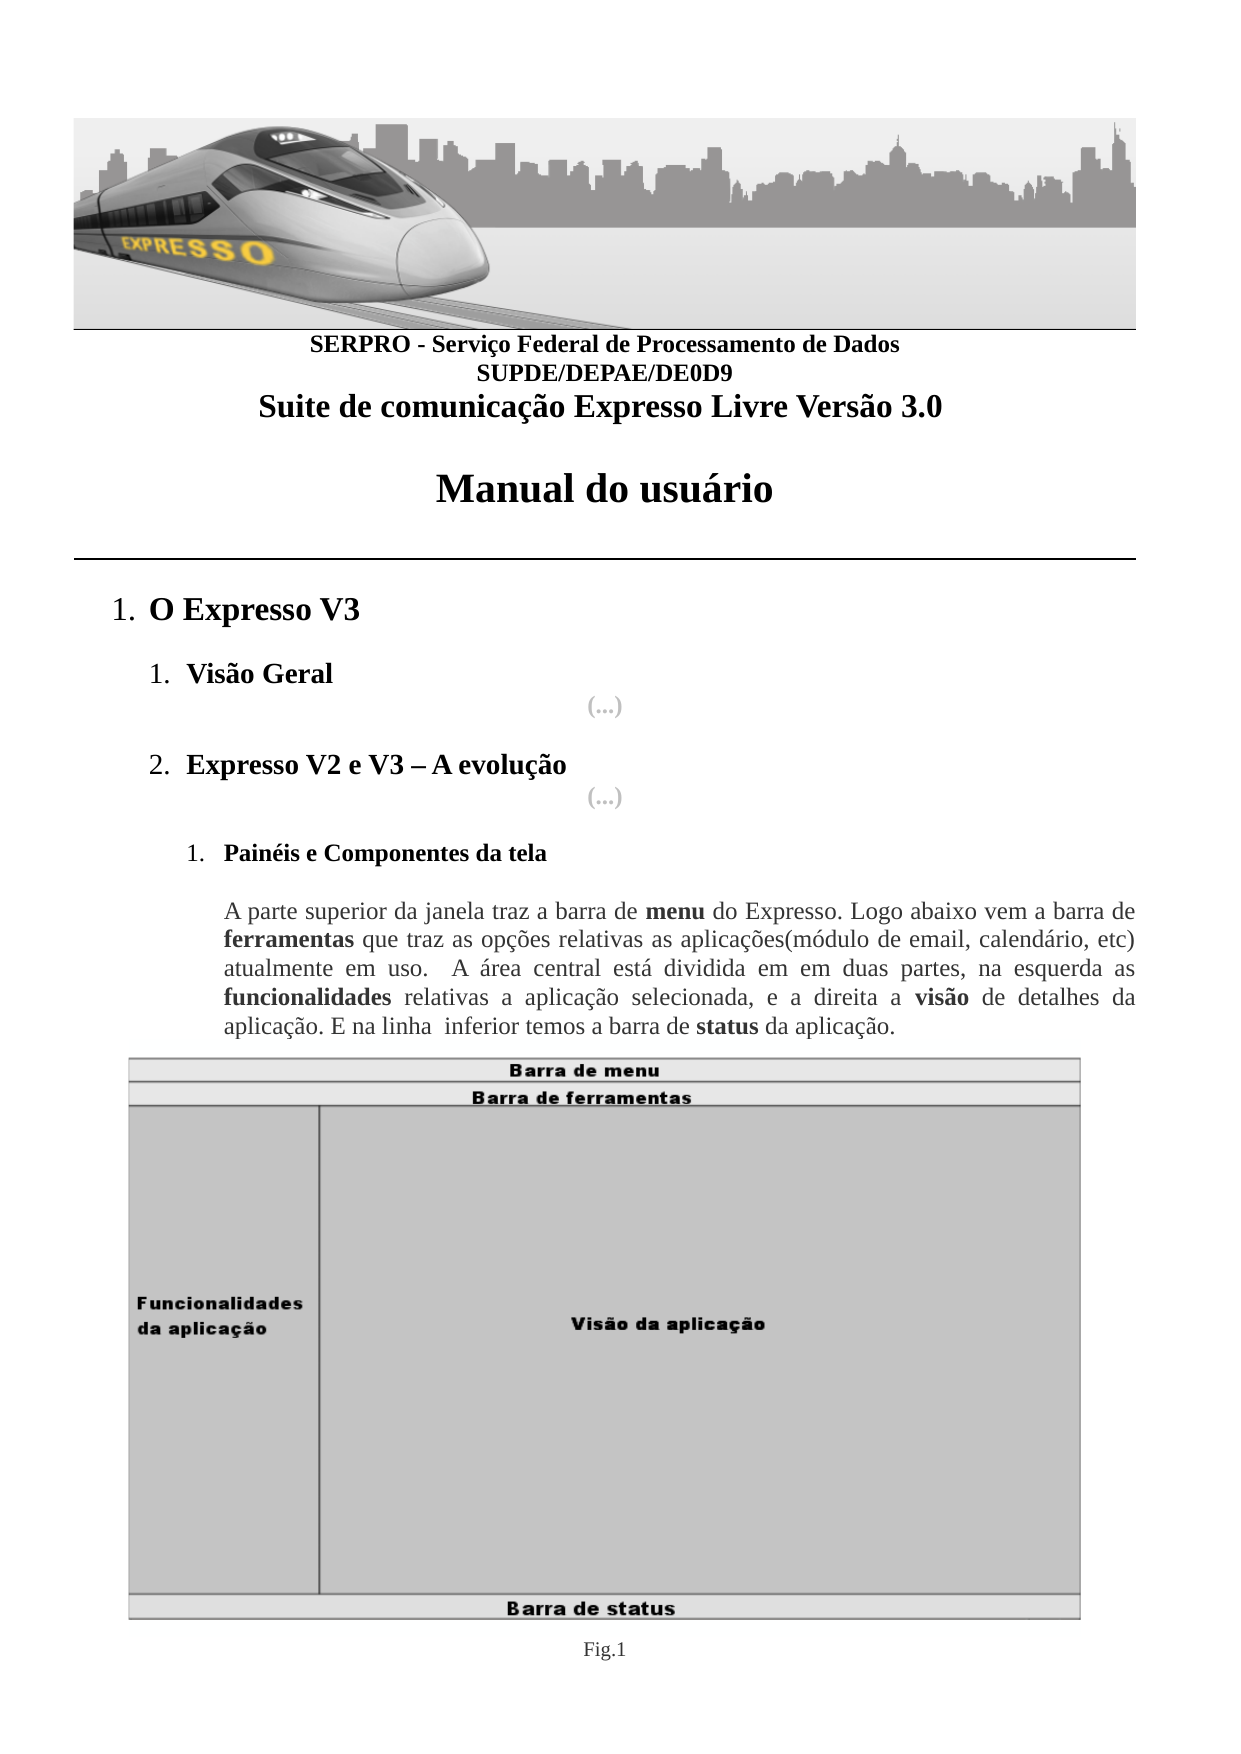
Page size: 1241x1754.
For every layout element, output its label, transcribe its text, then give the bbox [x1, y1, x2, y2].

text Manual do usuário [73, 463, 1136, 511]
picture [73, 118, 1136, 330]
text Fig.1 [73, 1039, 1136, 1661]
list Painéis e Componentes da tela [186, 838, 1136, 867]
list Visão Geral [148, 656, 1136, 690]
list O Expresso V3 [111, 589, 1136, 627]
picture [128, 1039, 1081, 1637]
list Expresso V2 e V3 – A evolução [148, 747, 1136, 781]
text SERPRO - Serviço Federal de Processamento de Dados [73, 330, 1136, 358]
text (...) [73, 690, 1136, 718]
text SUPDE/DEPAE/DE0D9 [73, 358, 1136, 387]
text (...) [73, 781, 1136, 809]
list A parte superior da janela traz a barra de menu do Expresso. Logo abaixo vem a barra de ferramentas que traz as opções relativas as aplicações(módulo de email, calendário, etc) atualmente em uso. A área central está dividida em em duas partes, na esquerda as funcionalidades relativas a aplicação selecionada, e a direita a visão de detalhes da aplicação. E na linha inferior temos a barra de status da aplicação. [186, 896, 1136, 1039]
text Suite de comunicação Expresso Livre Versão 3.0 [73, 387, 1136, 425]
